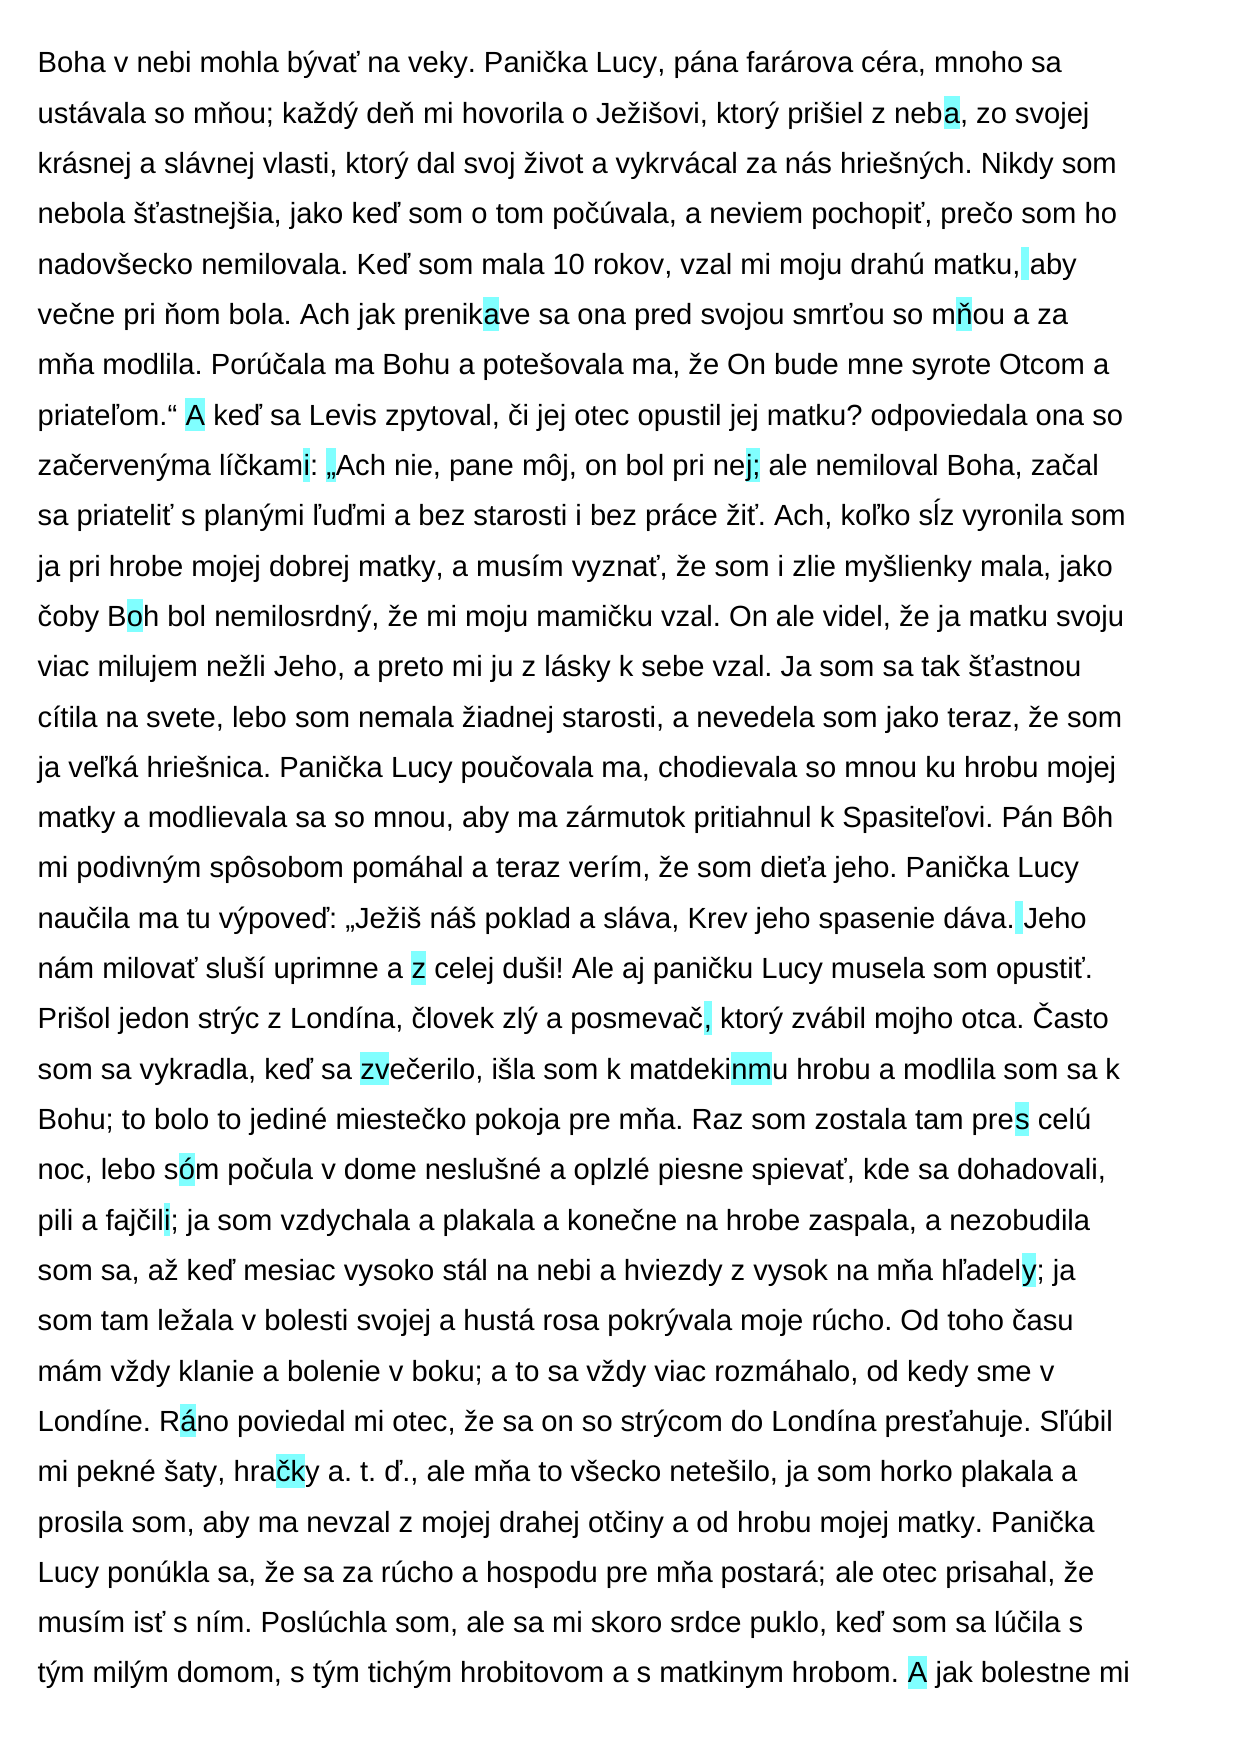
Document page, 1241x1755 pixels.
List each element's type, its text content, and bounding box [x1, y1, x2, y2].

text Boha v nebi mohla bývať na veky. Panička Lucy, pána farárova céra, mnoho sa ustávala so mňou; každý deň mi hovorila o Ježišovi, ktorý prišiel z neba, zo svojej krásnej a sláv­nej vlasti, ktorý dal svoj život a vykr­vácal za nás hriešných. Nikdy som ne­bola šťastnejšia, jako keď som o tom počúvala, a neviem pochopiť, prečo som ho nadovšecko nemilovala. Keď som mala 10 rokov, vzal mi moju drahú matku, aby večne pri ňom bola. Ach jak prenikave sa ona pred svojou smrťou so mňou a za mňa modlila. Porúčala ma Bohu a potešovala ma, že On bude mne syrote Otcom a priateľom.“ A keď sa Levis zpytoval, či jej otec opustil jej matku? odpoviedala ona so začervenýma líčkami: „Ach nie, pane môj, on bol pri nej; ale nemiloval Boha, začal sa priateliť s pla­nými ľuďmi a bez starosti i bez práce žiť. Ach, koľko sĺz vyronila som ja pri hrobe mojej dobrej matky, a musím vy­znať, že som i zlie myšlienky mala, jako čoby Boh bol nemilosrdný, že mi moju mamičku vzal. On ale videl, že ja matku svoju viac milujem nežli Jeho, a preto mi ju z lásky k sebe vzal. Ja som sa tak šťastnou cítila na svete, lebo som nemala žiadnej starosti, a nevedela som jako teraz, že som ja veľká hriešnica. Panička Lucy poučovala ma, chodievala so mnou ku hrobu mojej matky a mod­lievala sa so mnou, aby ma zármutok pritiahnul k Spasiteľovi. Pán Bôh mi po­divným spôsobom pomáhal a teraz ve­rím, že som dieťa jeho. Panička Lucy naučila ma tu výpoveď: „Ježiš náš po­klad a sláva, Krev jeho spasenie dáva. Jeho nám milovať sluší uprimne a z ce­lej duši! Ale aj paničku Lucy musela som opustiť. Prišol jedon strýc z Londína, človek zlý a posmevač, ktorý zvá­bil mojho otca. Často som sa vykradla, keď sa zvečerilo, išla som k matdekinmu hrobu a modlila som sa k Bohu; to bolo to jediné miestečko pokoja pre mňa. Raz som zostala tam pres celú noc, lebo sóm počula v dome neslušné a oplzlé piesne spievať, kde sa dohadovali, pili a fajčili; ja som vzdychala a plakala a konečne na hrobe zaspala, a nezobudila som sa, až keď mesiac vysoko stál na nebi a hviezdy z vysok na mňa hľadely; ja som tam ležala v bolesti svojej a hustá rosa pokrývala moje rúcho. Od toho času mám vždy klanie a bolenie v boku; a to sa vždy viac rozmáhalo, od kedy sme v Londíne. Ráno poviedal mi otec, že sa on so strýcom do Londína presťahuje. Sľúbil mi pekné šaty, hračky a. t. ď., ale mňa to všecko netešilo, ja som horko plakala a prosila som, aby ma nevzal z mojej drahej otčiny a od hrobu mojej matky. Panička Lucy ponúkla sa, že sa za rúcho a hospodu pre mňa postará; ale otec prisahal, že musím isť s ním. Poslúchla som, ale sa mi skoro srdce puklo, keď som sa lúčila s tým milým domom, s tým tichým hrobitovom a s matkinym hrobom. A jak bolestne mi [37, 46, 1130, 1689]
